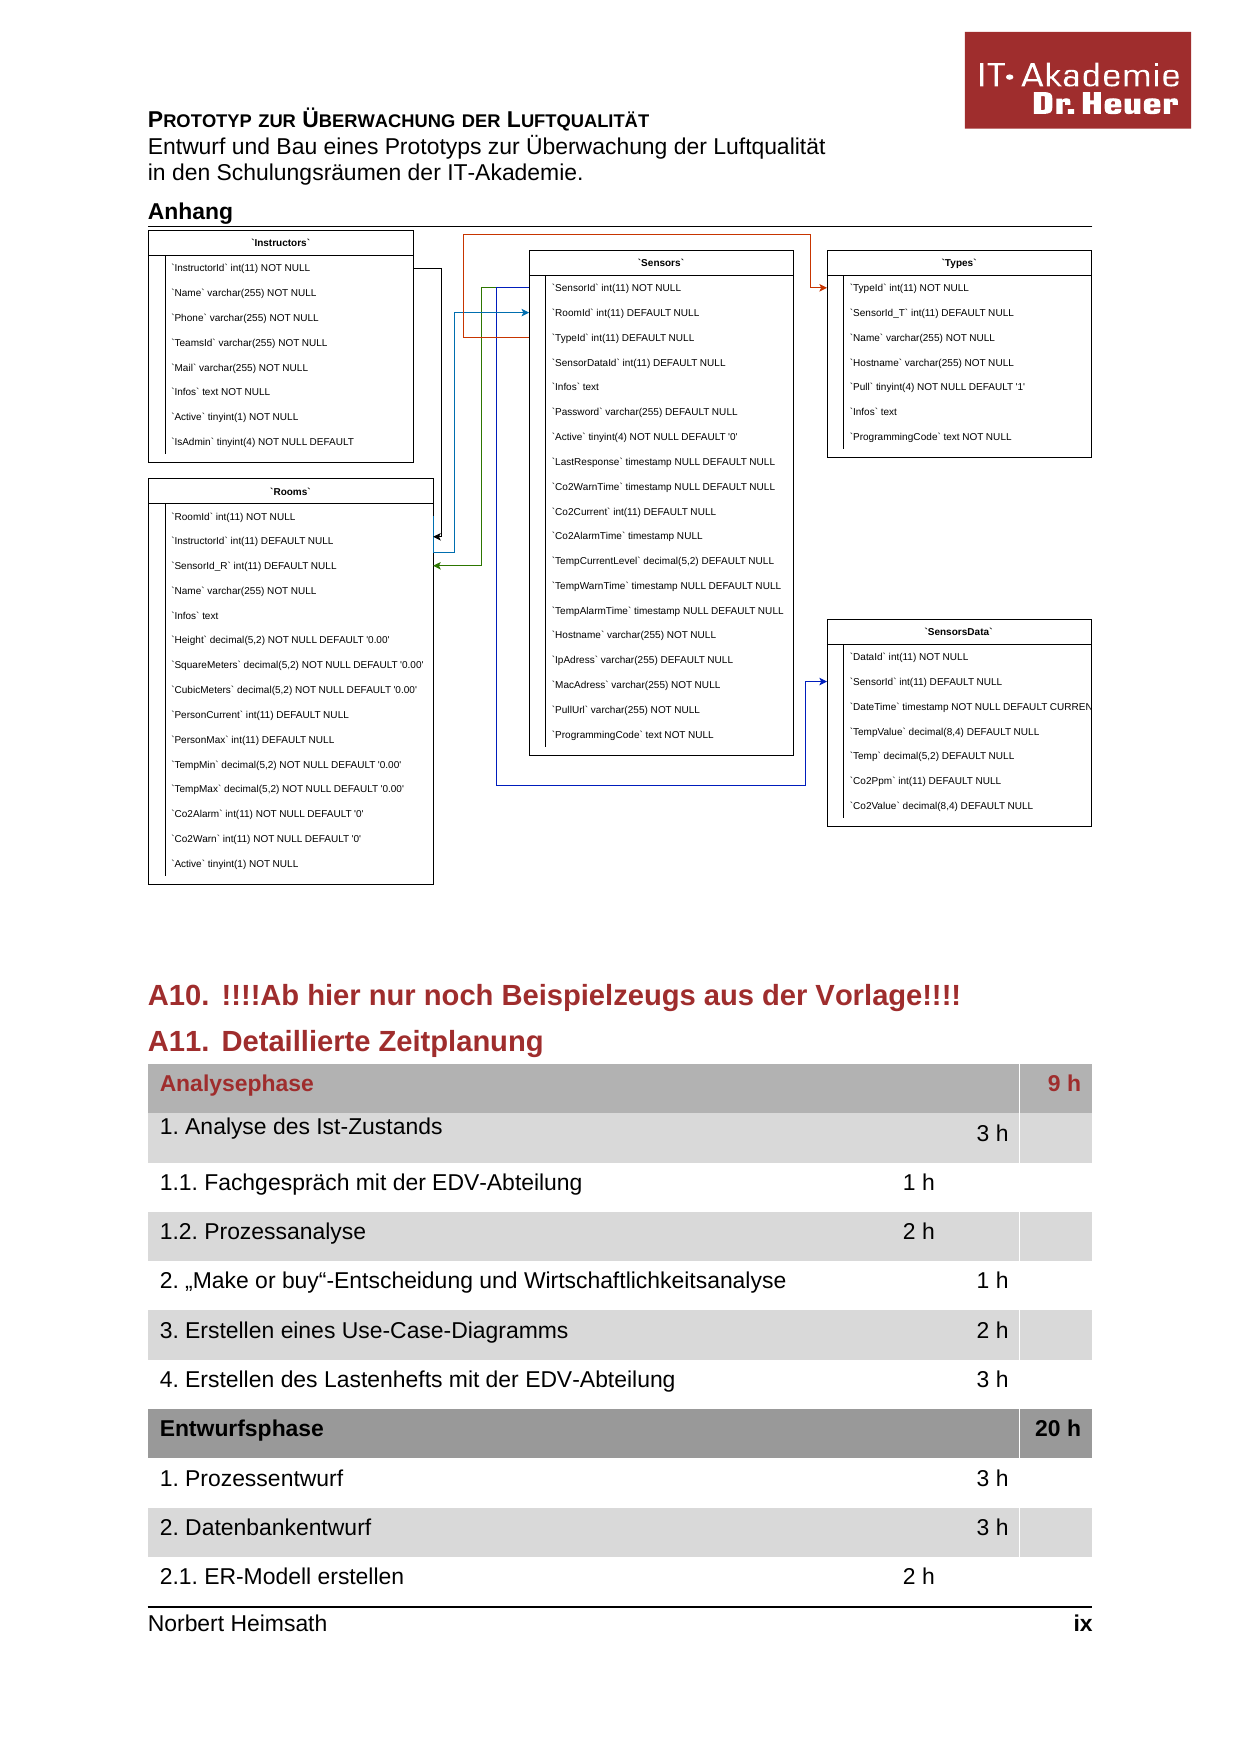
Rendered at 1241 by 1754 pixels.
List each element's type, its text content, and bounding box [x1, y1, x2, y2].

table_cell [1020, 1113, 1092, 1163]
table_cell 2. Datenbankentwurf [148, 1508, 887, 1557]
table_cell [1020, 1508, 1092, 1557]
table_cell [887, 1310, 946, 1360]
table_cell [1020, 1261, 1092, 1310]
subtitle !!!!Ab hier nur noch Beispielzeugs aus der Vorlage!!!! [148, 978, 1092, 1011]
table_cell [946, 1212, 1019, 1261]
subtitle Detaillierte Zeitplanung [148, 1024, 1092, 1058]
table_cell [887, 1113, 946, 1163]
table_cell [1020, 1557, 1092, 1606]
table_cell [1020, 1360, 1092, 1409]
table_cell 3 h [946, 1458, 1019, 1507]
table_cell 1. Prozessentwurf [148, 1458, 887, 1507]
table_cell [946, 1557, 1019, 1606]
table_cell 20 h [1020, 1409, 1092, 1458]
table_cell [1020, 1310, 1092, 1360]
table_header [946, 1064, 1019, 1113]
table_cell 1. Analyse des Ist-Zustands [148, 1113, 887, 1163]
table_cell 1 h [887, 1163, 946, 1212]
table_cell 1.1. Fachgespräch mit der EDV-Abteilung [148, 1163, 887, 1212]
table_cell [1020, 1458, 1092, 1507]
table_cell [887, 1360, 946, 1409]
table_cell 3 h [946, 1360, 1019, 1409]
table_cell [1020, 1163, 1092, 1212]
table_cell [1020, 1212, 1092, 1261]
table_cell 3 h [946, 1113, 1019, 1163]
table_cell 4. Erstellen des Lastenhefts mit der EDV-Abteilung [148, 1360, 887, 1409]
table_cell 1.2. Prozessanalyse [148, 1212, 887, 1261]
table_cell 2 h [887, 1212, 946, 1261]
table_cell 3. Erstellen eines Use-Case-Diagramms [148, 1310, 887, 1360]
table_cell [887, 1409, 946, 1458]
table_cell [946, 1409, 1019, 1458]
table_cell Entwurfsphase [148, 1409, 887, 1458]
table_cell [887, 1261, 946, 1310]
table_cell 2.1. ER-Modell erstellen [148, 1557, 887, 1606]
table_cell 2 h [946, 1310, 1019, 1360]
table_cell [887, 1508, 946, 1557]
table_cell 2. „Make or buy“-Entscheidung und Wirtschaftlichkeitsanalyse [148, 1261, 887, 1310]
table_cell [887, 1458, 946, 1507]
table_cell 2 h [887, 1557, 946, 1606]
table_header 9 h [1020, 1064, 1092, 1113]
table_header Analysephase [148, 1064, 887, 1113]
table_header [887, 1064, 946, 1113]
table_cell 1 h [946, 1261, 1019, 1310]
table_cell 3 h [946, 1508, 1019, 1557]
table_cell [946, 1163, 1019, 1212]
